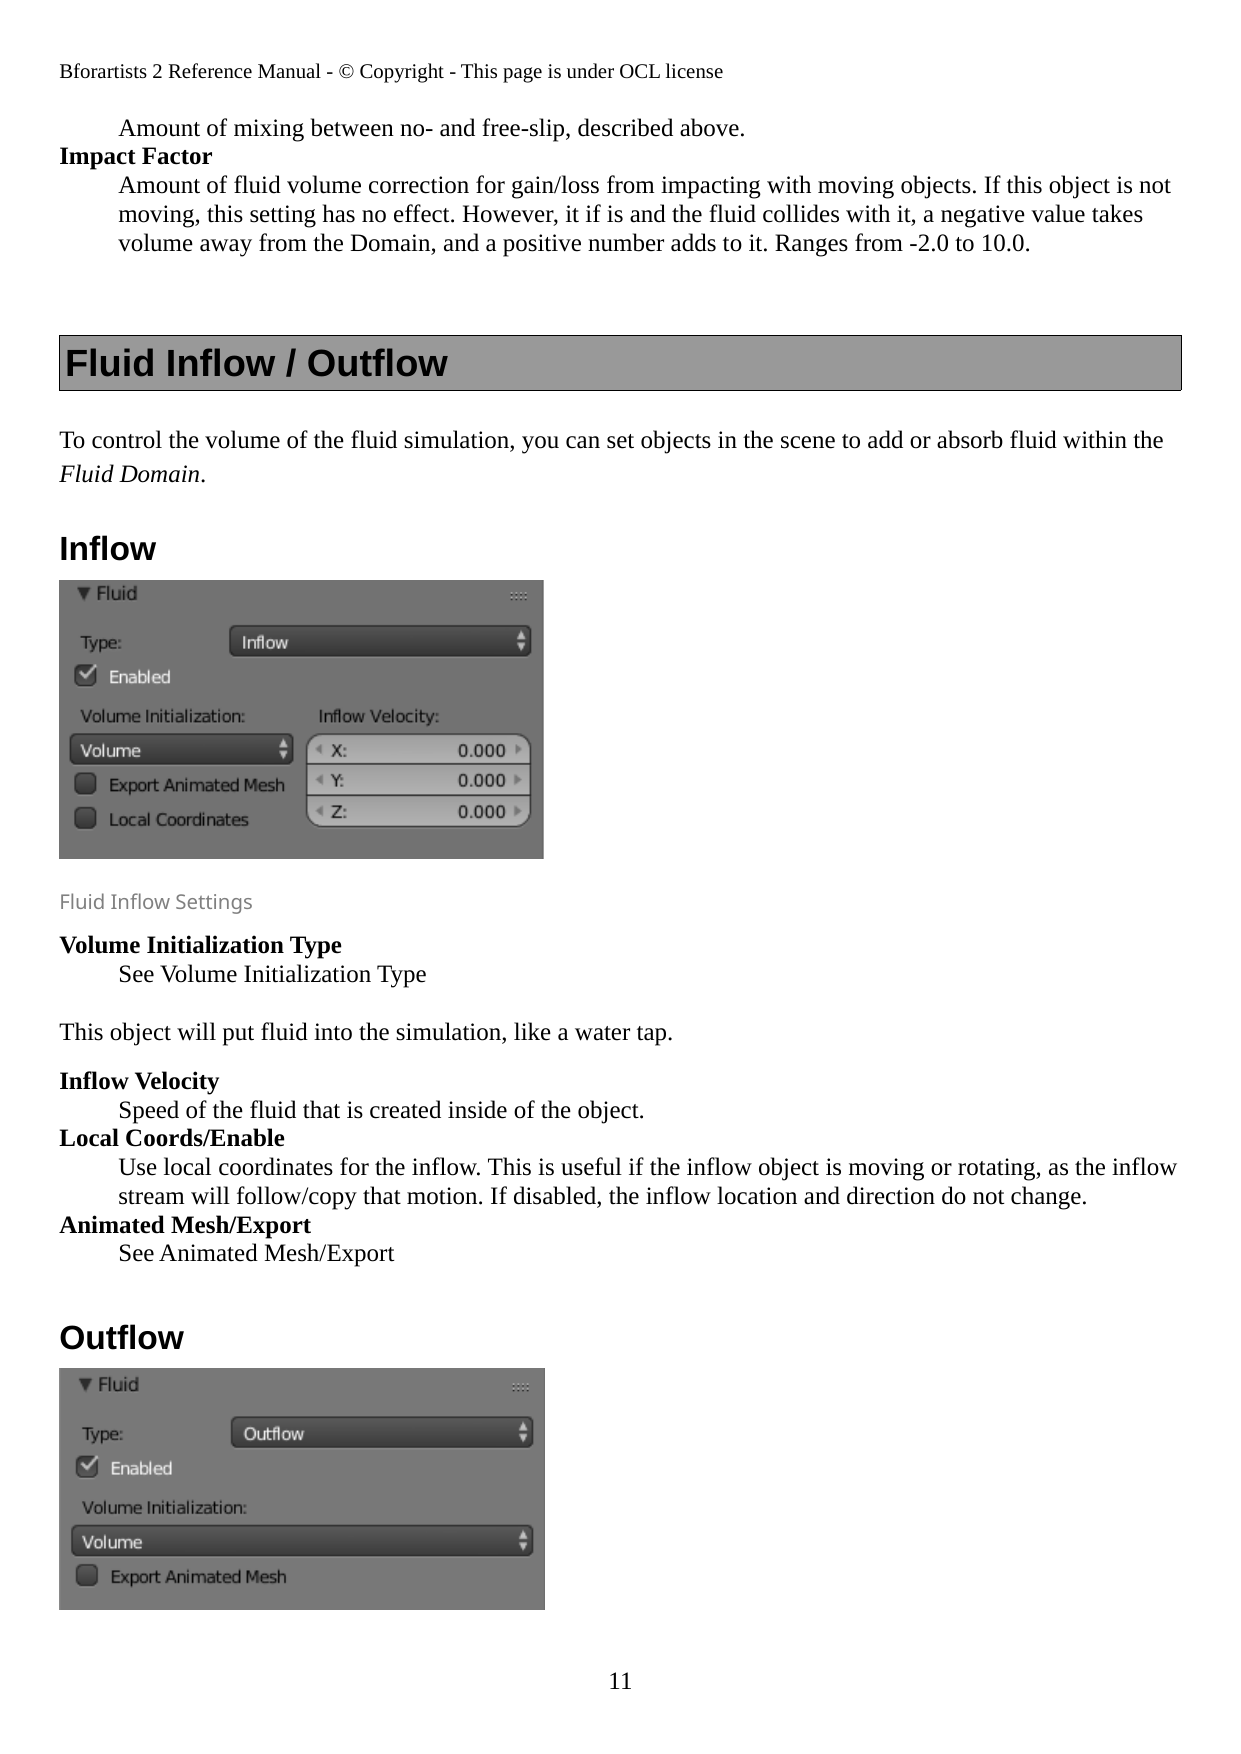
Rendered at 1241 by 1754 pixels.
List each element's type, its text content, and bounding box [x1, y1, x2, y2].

table_header Fluid Inflow / Outflow [60, 336, 1181, 390]
subtitle Impact Factor [59, 141, 1181, 170]
picture [59, 580, 544, 859]
subtitle Inflow [59, 529, 1181, 568]
text Fluid Inflow Settings [59, 884, 1181, 915]
list Use local coordinates for the inflow. This is useful if the inflow object is moving or rotating, as the inflow stream will follow/copy that motion. If disabled, the inflow location and direction do not change. [118, 1152, 1181, 1210]
text This object will put fluid into the simulation, like a water tap. [59, 1017, 1181, 1046]
subtitle Animated Mesh/Export [59, 1210, 1181, 1238]
list Amount of fluid volume correction for gain/loss from impacting with moving objects. If this object is not moving, this setting has no effect. However, it if is and the fluid collides with it, a negative value takes volume away from the Domain, and a positive number adds to it. Ranges from -2.0 to 10.0. [118, 170, 1181, 256]
list See Animated Mesh/Export [118, 1238, 1181, 1267]
list Amount of mixing between no- and free-slip, described above. [118, 113, 1181, 141]
picture [59, 1368, 545, 1610]
list Speed of the fluid that is created inside of the object. [118, 1095, 1181, 1123]
subtitle Local Coords/Enable [59, 1123, 1181, 1152]
subtitle Inflow Velocity [59, 1066, 1181, 1095]
subtitle Outflow [59, 1317, 1181, 1356]
list See Volume Initialization Type [118, 959, 1181, 987]
text To control the volume of the fluid simulation, you can set objects in the scene to add or absorb fluid within the Fluid Domain. [59, 425, 1181, 488]
subtitle Volume Initialization Type [59, 930, 1181, 959]
